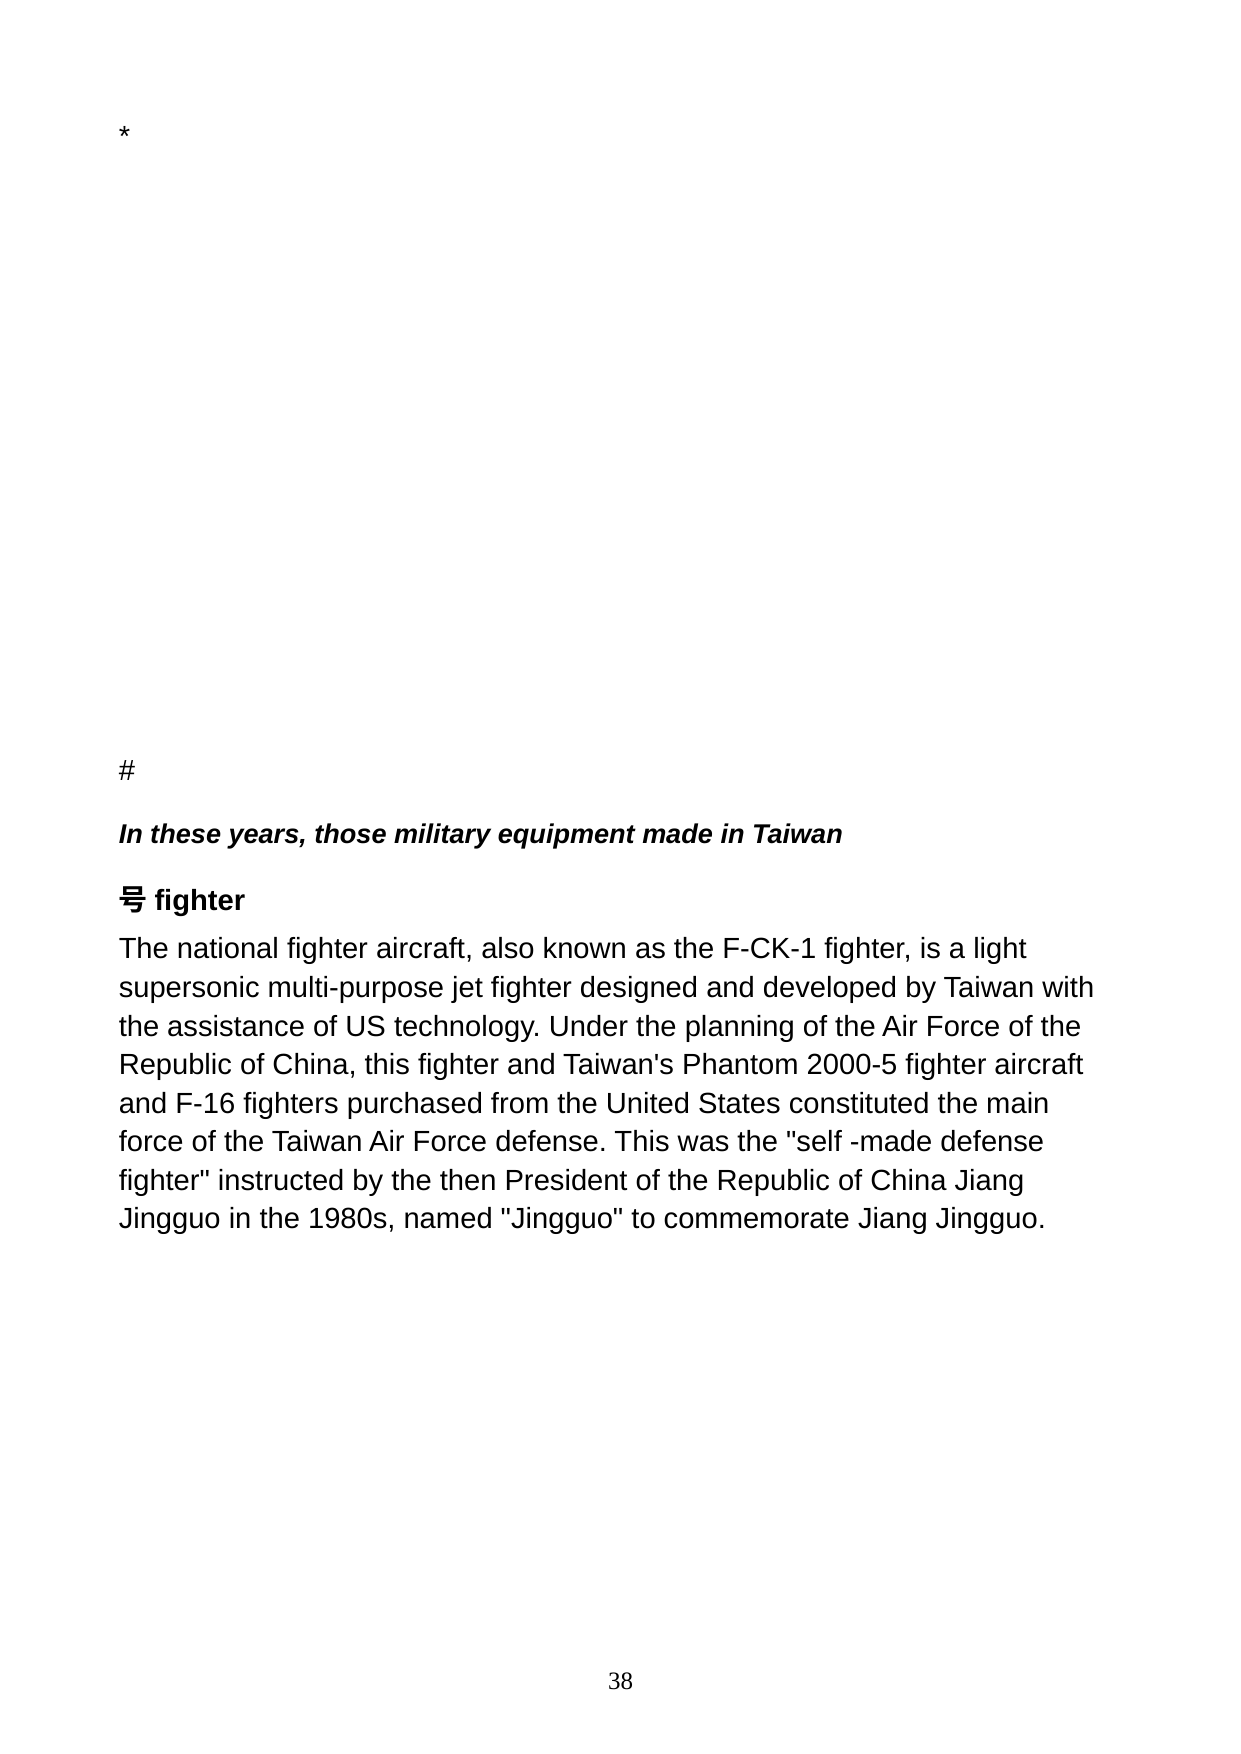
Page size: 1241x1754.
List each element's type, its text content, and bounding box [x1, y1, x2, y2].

subtitle In these years, those military equipment made in Taiwan [118, 818, 1122, 849]
text The national fighter aircraft, also known as the F-CK-1 fighter, is a light supersonic multi-purpose jet fighter designed and developed by Taiwan with the assistance of US technology. Under the planning of the Air Force of the Republic of China, this fighter and Taiwan's Phantom 2000-5 fighter aircraft and F-16 fighters purchased from the United States constituted the main force of the Taiwan Air Force defense. This was the "self -made defense fighter" instructed by the then President of the Republic of China Jiang Jingguo in the 1980s, named "Jingguo" to commemorate Jiang Jingguo. [118, 931, 1122, 1235]
text * # [118, 118, 1122, 786]
subtitle 号 fighter [118, 877, 1122, 919]
